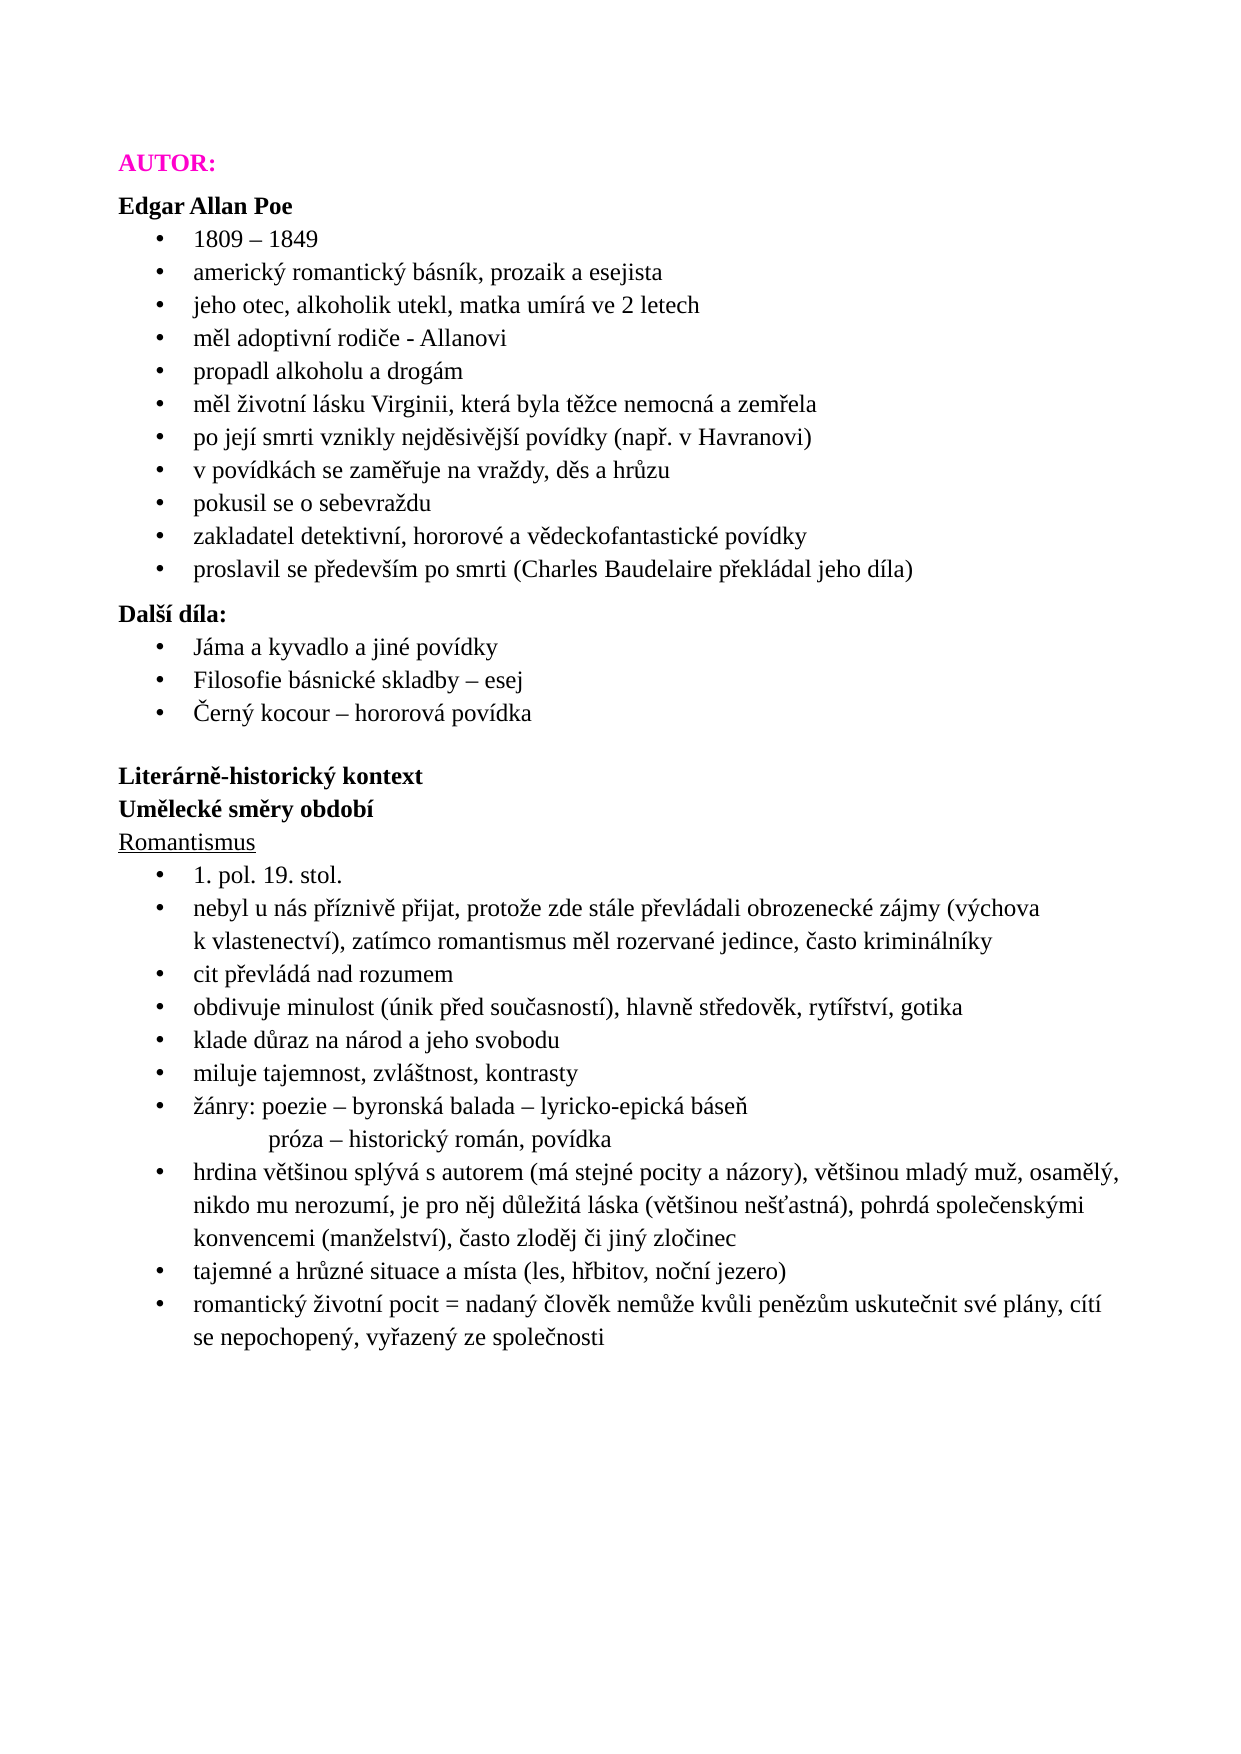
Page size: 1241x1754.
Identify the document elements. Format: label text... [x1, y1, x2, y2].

list žánry: poezie – byronská balada – lyricko-epická báseň [156, 1091, 1122, 1120]
list měl životní lásku Virginii, která byla těžce nemocná a zemřela [156, 389, 1122, 418]
text Romantismus [118, 827, 1122, 856]
list hrdina většinou splývá s autorem (má stejné pocity a názory), většinou mladý muž, osamělý, nikdo mu nerozumí, je pro něj důležitá láska (většinou nešťastná), pohrdá společenskými konvencemi (manželství), často zloděj či jiný zločinec [156, 1157, 1122, 1252]
list po její smrti vznikly nejděsivější povídky (např. v Havranovi) [156, 422, 1122, 451]
list tajemné a hrůzné situace a místa (les, hřbitov, noční jezero) [156, 1256, 1122, 1285]
text Edgar Allan Poe [118, 191, 1122, 220]
list pokusil se o sebevraždu [156, 488, 1122, 517]
list Filosofie básnické skladby – esej [156, 665, 1122, 694]
list měl adoptivní rodiče - Allanovi [156, 323, 1122, 352]
list miluje tajemnost, zvláštnost, kontrasty [156, 1058, 1122, 1087]
text Literárně-historický kontext [118, 761, 1122, 789]
list propadl alkoholu a drogám [156, 356, 1122, 385]
text Umělecké směry období [118, 794, 1122, 822]
list cit převládá nad rozumem [156, 959, 1122, 988]
list obdivuje minulost (únik před současností), hlavně středověk, rytířství, gotika [156, 992, 1122, 1021]
list Jáma a kyvadlo a jiné povídky [156, 632, 1122, 661]
list jeho otec, alkoholik utekl, matka umírá ve 2 letech [156, 290, 1122, 319]
text AUTOR: [118, 148, 1122, 176]
text Další díla: [118, 599, 1122, 628]
list klade důraz na národ a jeho svobodu [156, 1025, 1122, 1054]
list nebyl u nás příznivě přijat, protože zde stále převládali obrozenecké zájmy (výchova k vlastenectví), zatímco romantismus měl rozervané jedince, často kriminálníky [156, 893, 1122, 954]
list proslavil se především po smrti (Charles Baudelaire překládal jeho díla) [156, 554, 1122, 583]
list zakladatel detektivní, hororové a vědeckofantastické povídky [156, 521, 1122, 550]
list 1809 – 1849 [156, 224, 1122, 253]
list v povídkách se zaměřuje na vraždy, děs a hrůzu [156, 455, 1122, 484]
list próza – historický román, povídka [231, 1124, 1122, 1153]
list romantický životní pocit = nadaný člověk nemůže kvůli penězům uskutečnit své plány, cítí se nepochopený, vyřazený ze společnosti [156, 1289, 1122, 1351]
list americký romantický básník, prozaik a esejista [156, 257, 1122, 286]
list 1. pol. 19. stol. [156, 860, 1122, 888]
list Černý kocour – hororová povídka [156, 698, 1122, 727]
